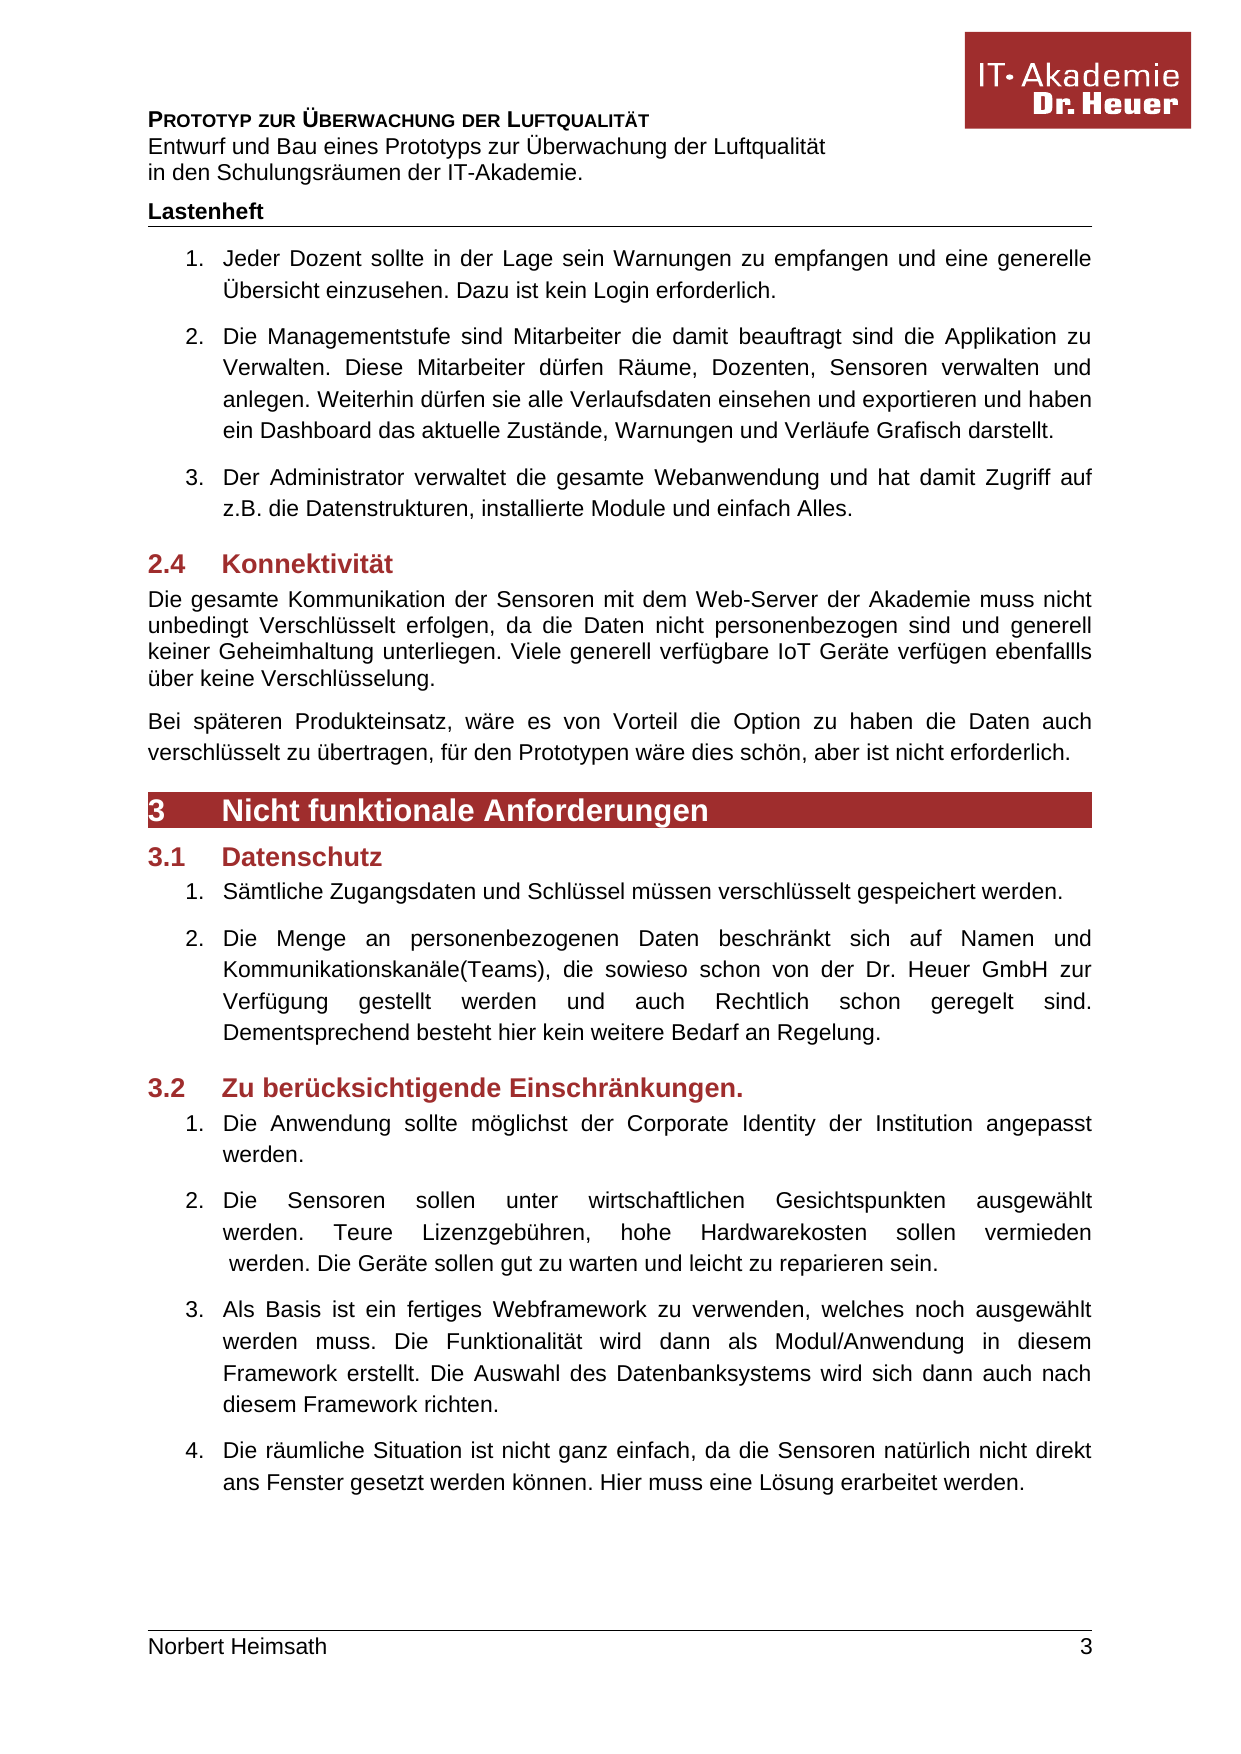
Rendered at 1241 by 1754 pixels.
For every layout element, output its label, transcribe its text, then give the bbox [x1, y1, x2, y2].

list Sämtliche Zugangsdaten und Schlüssel müssen verschlüsselt gespeichert werden. [185, 878, 1092, 905]
list Die Anwendung sollte möglichst der Corporate Identity der Institution angepasst werden. [185, 1109, 1092, 1167]
list Der Administrator verwaltet die gesamte Webanwendung und hat damit Zugriff auf z.B. die Datenstrukturen, installierte Module und einfach Alles. [185, 464, 1092, 522]
text Bei späteren Produkteinsatz, wäre es von Vorteil die Option zu haben die Daten auch verschlüsselt zu übertragen, für den Prototypen wäre dies schön, aber ist nicht erforderlich. [148, 708, 1092, 766]
list Die räumliche Situation ist nicht ganz einfach, da die Sensoren natürlich nicht direkt ans Fenster gesetzt werden können. Hier muss eine Lösung erarbeitet werden. [185, 1437, 1092, 1495]
list Als Basis ist ein fertiges Webframework zu verwenden, welches noch ausgewählt werden muss. Die Funktionalität wird dann als Modul/Anwendung in diesem Framework erstellt. Die Auswahl des Datenbanksystems wird sich dann auch nach diesem Framework richten. [185, 1296, 1092, 1417]
subtitle Zu berücksichtigende Einschränkungen. [148, 1072, 1092, 1103]
list Die Managementstufe sind Mitarbeiter die damit beauftragt sind die Applikation zu Verwalten. Diese Mitarbeiter dürfen Räume, Dozenten, Sensoren verwalten und anlegen. Weiterhin dürfen sie alle Verlaufsdaten einsehen und exportieren und haben ein Dashboard das aktuelle Zustände, Warnungen und Verläufe Grafisch darstellt. [185, 323, 1092, 444]
text Die gesamte Kommunikation der Sensoren mit dem Web-Server der Akademie muss nicht unbedingt Verschlüsselt erfolgen, da die Daten nicht personenbezogen sind und generell keiner Geheimhaltung unterliegen. Viele generell verfügbare IoT Geräte verfügen ebenfallls über keine Verschlüsselung. [148, 586, 1092, 691]
list Die Menge an personenbezogenen Daten beschränkt sich auf Namen und Kommunikationskanäle(Teams), die sowieso schon von der Dr. Heuer GmbH zur Verfügung gestellt werden und auch Rechtlich schon geregelt sind. Dementsprechend besteht hier kein weitere Bedarf an Regelung. [185, 924, 1092, 1046]
subtitle Datenschutz [148, 841, 1092, 872]
list Jeder Dozent sollte in der Lage sein Warnungen zu empfangen und eine generelle Übersicht einzusehen. Dazu ist kein Login erforderlich. [185, 245, 1092, 303]
subtitle Konnektivität [148, 548, 1092, 579]
list Die Sensoren sollen unter wirtschaftlichen Gesichtspunkten ausgewählt werden. Teure Lizenzgebühren, hohe Hardwarekosten sollen vermieden werden. Die Geräte sollen gut zu warten und leicht zu reparieren sein. [185, 1187, 1092, 1277]
subtitle Nicht funktionale Anforderungen [148, 792, 1092, 828]
